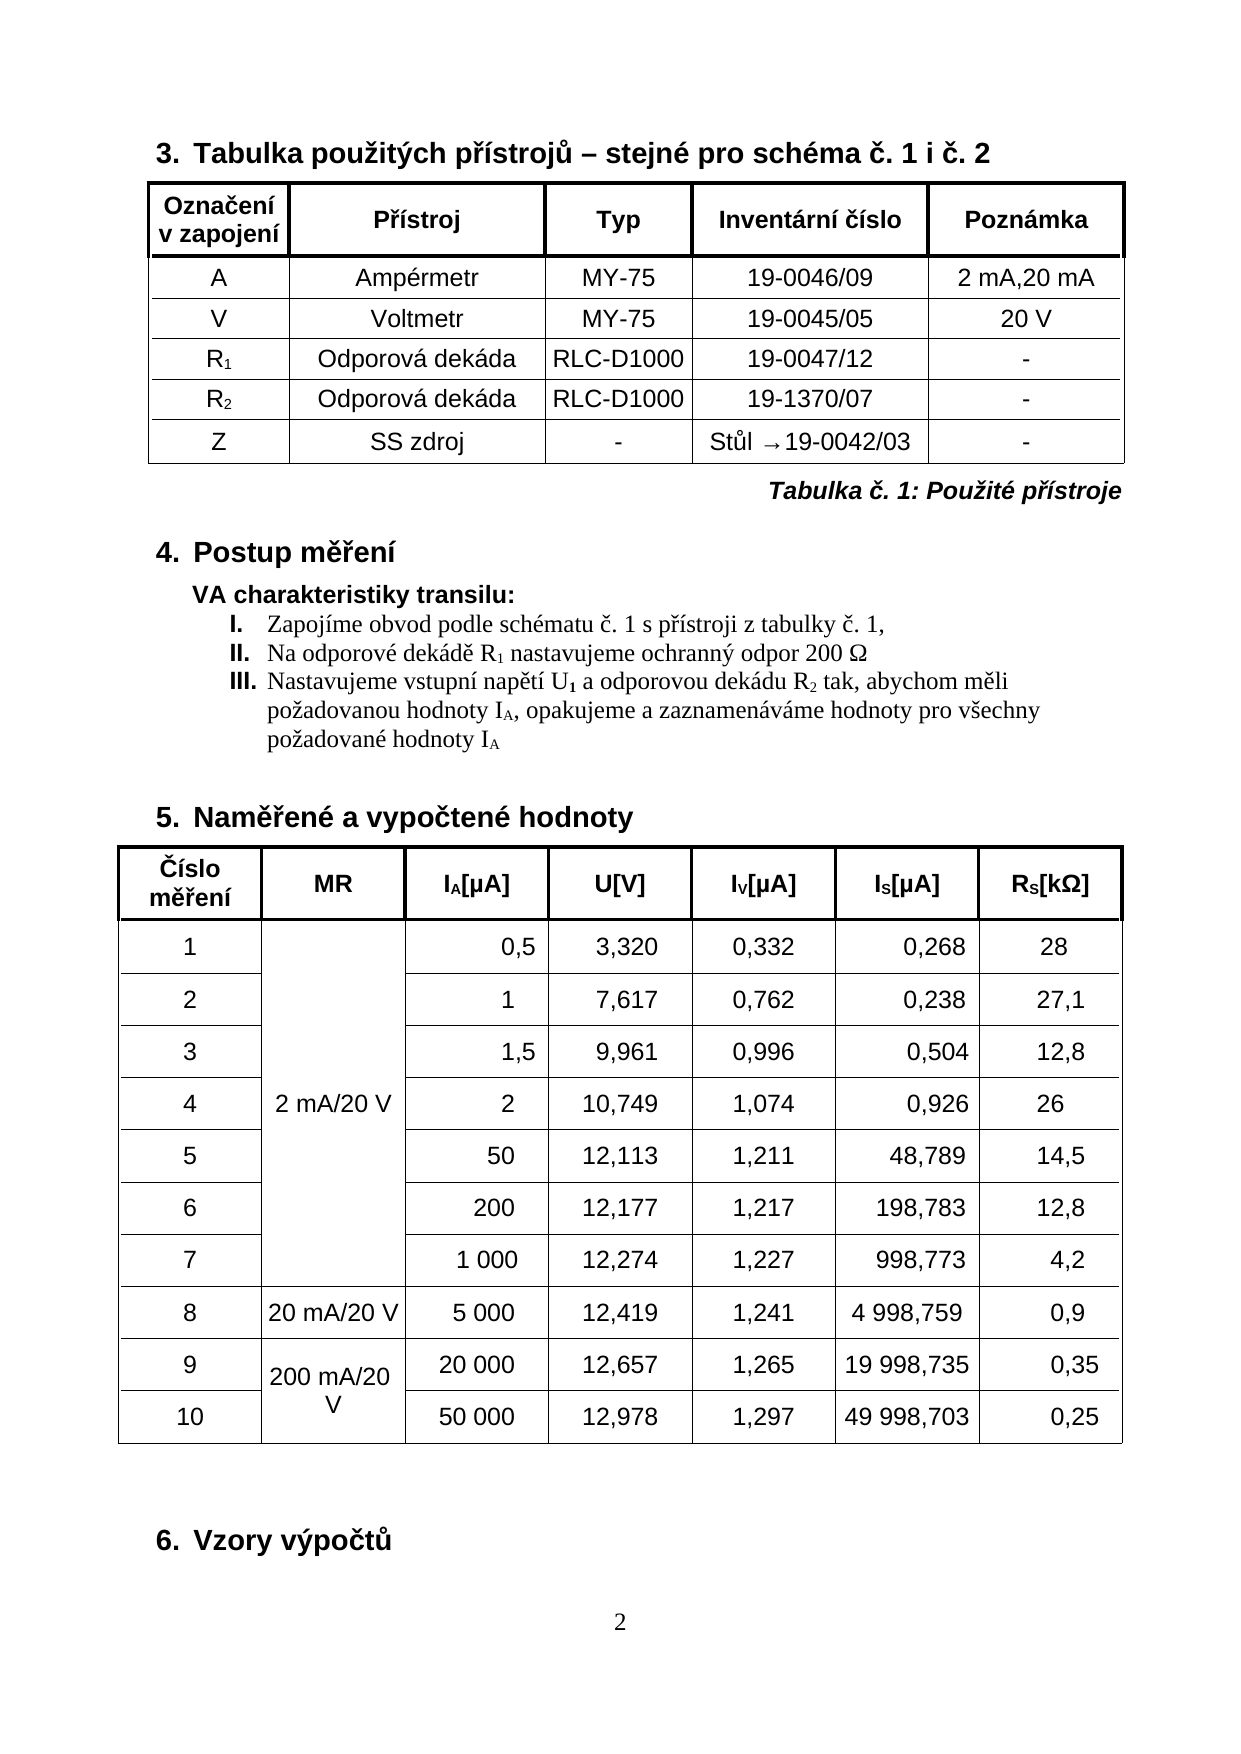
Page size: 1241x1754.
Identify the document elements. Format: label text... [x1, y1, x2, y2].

table_cell RLC-D1000 [546, 339, 692, 378]
table_cell Odporová dekáda [290, 339, 545, 378]
table_cell 20 000 [406, 1339, 548, 1390]
table_cell R1 [149, 338, 289, 378]
table_cell 0,268 [836, 921, 979, 973]
table_cell - [929, 419, 1124, 463]
table_header U[V] [550, 849, 690, 917]
table_cell 12,978 [549, 1391, 692, 1442]
table_cell 2 [119, 973, 261, 1025]
table_cell 200 mA/20 V [262, 1339, 405, 1442]
table_header Poznámka [930, 185, 1122, 254]
table_cell 10 [119, 1390, 261, 1442]
table_cell 4 998,759 [836, 1287, 979, 1338]
table_header Typ [547, 185, 690, 254]
table_cell 5 [119, 1129, 261, 1182]
table_cell 12,177 [549, 1183, 692, 1234]
table_cell 0,35 [980, 1338, 1122, 1390]
table_header RS[kΩ] [980, 849, 1120, 917]
table_header Číslo měření [120, 849, 260, 917]
table_cell Ampérmetr [290, 258, 545, 298]
table_cell 19-0047/12 [693, 339, 928, 378]
table_cell 12,657 [549, 1339, 692, 1390]
table_cell R2 [149, 379, 289, 419]
table_cell 0,504 [836, 1026, 979, 1077]
table_cell 0,5 [406, 921, 548, 973]
table_cell 50 [406, 1130, 548, 1182]
table_cell 14,5 [980, 1129, 1122, 1182]
table_cell 1,241 [693, 1287, 835, 1338]
list Na odporové dekádě R1 nastavujeme ochranný odpor 200 Ω [229, 637, 1122, 666]
table_cell 198,783 [836, 1183, 979, 1234]
table_cell 20 mA/20 V [262, 1287, 405, 1338]
table_cell MY-75 [546, 299, 692, 338]
table_cell 12,274 [549, 1235, 692, 1286]
table_cell Odporová dekáda [290, 380, 545, 419]
table_header Přístroj [291, 185, 543, 254]
table_cell 19 998,735 [836, 1339, 979, 1390]
table_cell 1 [119, 918, 261, 973]
table_cell 1,265 [693, 1339, 835, 1390]
table_cell 12,419 [549, 1287, 692, 1338]
text VA charakteristiky transilu: [118, 580, 1122, 609]
title Naměřené a vypočtené hodnoty [156, 800, 1122, 833]
title Vzory výpočtů [156, 1523, 1122, 1557]
table_cell 4 [119, 1077, 261, 1129]
title Tabulka použitých přístrojů – stejné pro schéma č. 1 i č. 2 [156, 136, 1122, 169]
table_cell Z [149, 419, 289, 463]
table_cell 4,2 [980, 1234, 1122, 1286]
table_cell 5 000 [406, 1287, 548, 1338]
table_cell 26 [980, 1077, 1122, 1129]
table_cell RLC-D1000 [546, 380, 692, 419]
table_cell 12,8 [980, 1182, 1122, 1234]
table_cell 3 [119, 1025, 261, 1077]
table_cell Stůl →19-0042/03 [693, 420, 928, 463]
table_cell 19-0046/09 [693, 258, 928, 298]
table_cell 1,5 [406, 1026, 548, 1077]
table_cell 12,8 [980, 1025, 1122, 1077]
title Postup měření [156, 534, 1122, 568]
table_cell 998,773 [836, 1235, 979, 1286]
table_cell 2 mA/20 V [262, 921, 405, 1286]
table_header Označení v zapojení [150, 185, 287, 254]
table_cell 1,227 [693, 1235, 835, 1286]
table_cell 27,1 [980, 973, 1122, 1025]
table_cell Voltmetr [290, 299, 545, 338]
table_cell 20 V [929, 298, 1124, 338]
table_cell 0,996 [693, 1026, 835, 1077]
table_cell 0,332 [693, 921, 835, 973]
table_cell 50 000 [406, 1391, 548, 1442]
table_cell 19-0045/05 [693, 299, 928, 338]
table_cell - [929, 379, 1124, 419]
table_cell 12,113 [549, 1130, 692, 1182]
table_cell 1 000 [406, 1235, 548, 1286]
table_header MR [263, 849, 403, 917]
table_cell 1 [406, 974, 548, 1025]
table_cell 200 [406, 1183, 548, 1234]
table_header Inventární číslo [694, 185, 926, 254]
table_cell 0,926 [836, 1078, 979, 1129]
table_cell 9 [119, 1338, 261, 1390]
table_cell 28 [980, 918, 1122, 973]
table_cell 2 [406, 1078, 548, 1129]
text Tabulka č. 1: Použité přístroje [118, 476, 1122, 504]
table_cell 9,961 [549, 1026, 692, 1077]
table_cell 2 mA,20 mA [929, 254, 1124, 298]
list Nastavujeme vstupní napětí U1 a odporovou dekádu R2 tak, abychom měli požadovanou hodnoty IA, opakujeme a zaznamenáváme hodnoty pro všechny požadované hodnoty IA [229, 666, 1122, 753]
table_cell 19-1370/07 [693, 380, 928, 419]
table_cell 49 998,703 [836, 1391, 979, 1442]
table_cell 7,617 [549, 974, 692, 1025]
table_cell 8 [119, 1286, 261, 1338]
table_cell V [149, 298, 289, 338]
table_cell SS zdroj [290, 420, 545, 463]
table_cell 1,211 [693, 1130, 835, 1182]
table_cell 0,25 [980, 1390, 1122, 1442]
table_header IS[µA] [837, 849, 977, 917]
table_cell 6 [119, 1182, 261, 1234]
table_cell 10,749 [549, 1078, 692, 1129]
table_cell 0,238 [836, 974, 979, 1025]
table_cell - [546, 420, 692, 463]
table_cell MY-75 [546, 258, 692, 298]
table_header IA[µA] [407, 849, 547, 917]
table_cell 0,762 [693, 974, 835, 1025]
table_cell 1,074 [693, 1078, 835, 1129]
table_header IV[µA] [693, 849, 834, 917]
table_cell 0,9 [980, 1286, 1122, 1338]
table_cell 7 [119, 1234, 261, 1286]
table_cell 1,297 [693, 1391, 835, 1442]
table_cell A [149, 254, 289, 298]
table_cell - [929, 338, 1124, 378]
list Zapojíme obvod podle schématu č. 1 s přístroji z tabulky č. 1, [229, 609, 1122, 637]
table_cell 3,320 [549, 921, 692, 973]
table_cell 1,217 [693, 1183, 835, 1234]
table_cell 48,789 [836, 1130, 979, 1182]
